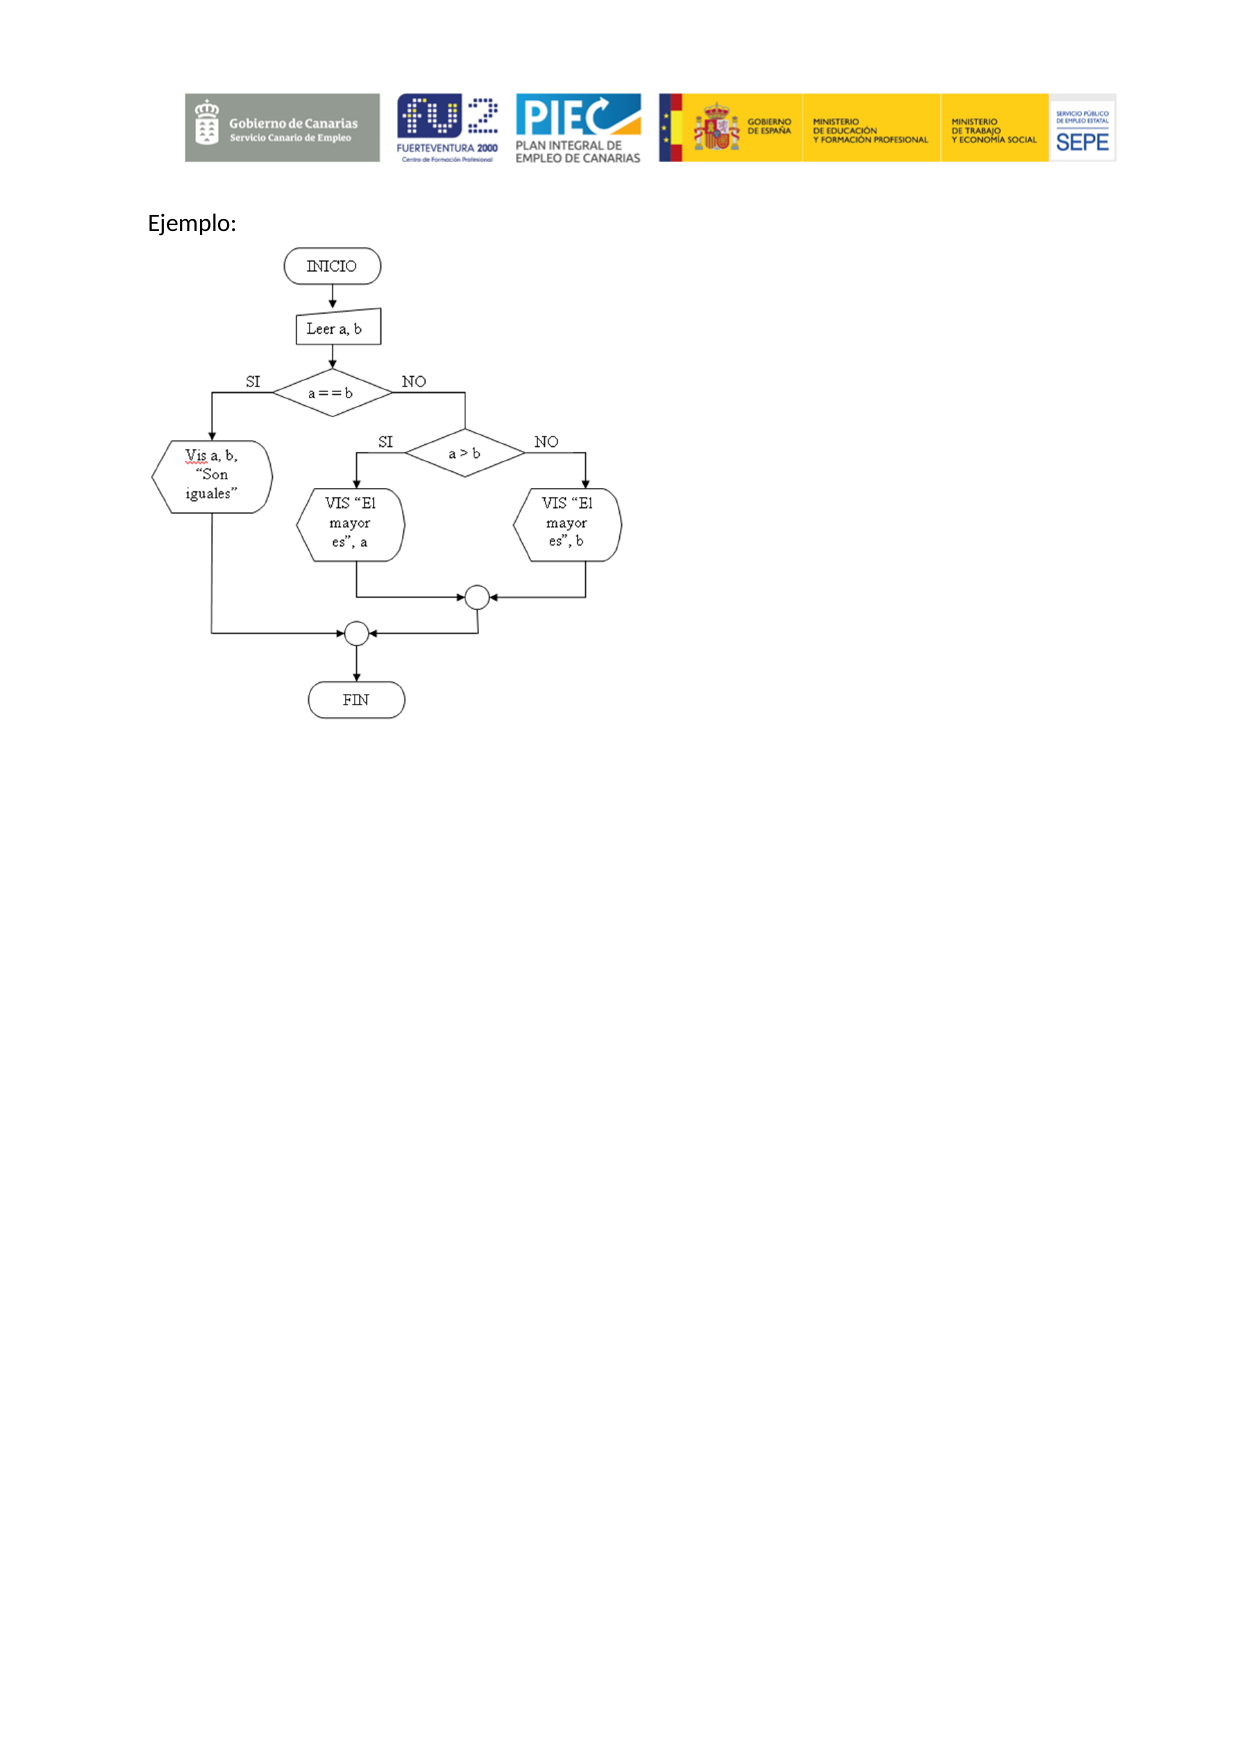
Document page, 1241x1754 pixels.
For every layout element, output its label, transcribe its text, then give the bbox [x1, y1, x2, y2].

text Ejemplo: [148, 207, 1152, 238]
picture [162, 73, 1137, 183]
picture [147, 237, 628, 723]
